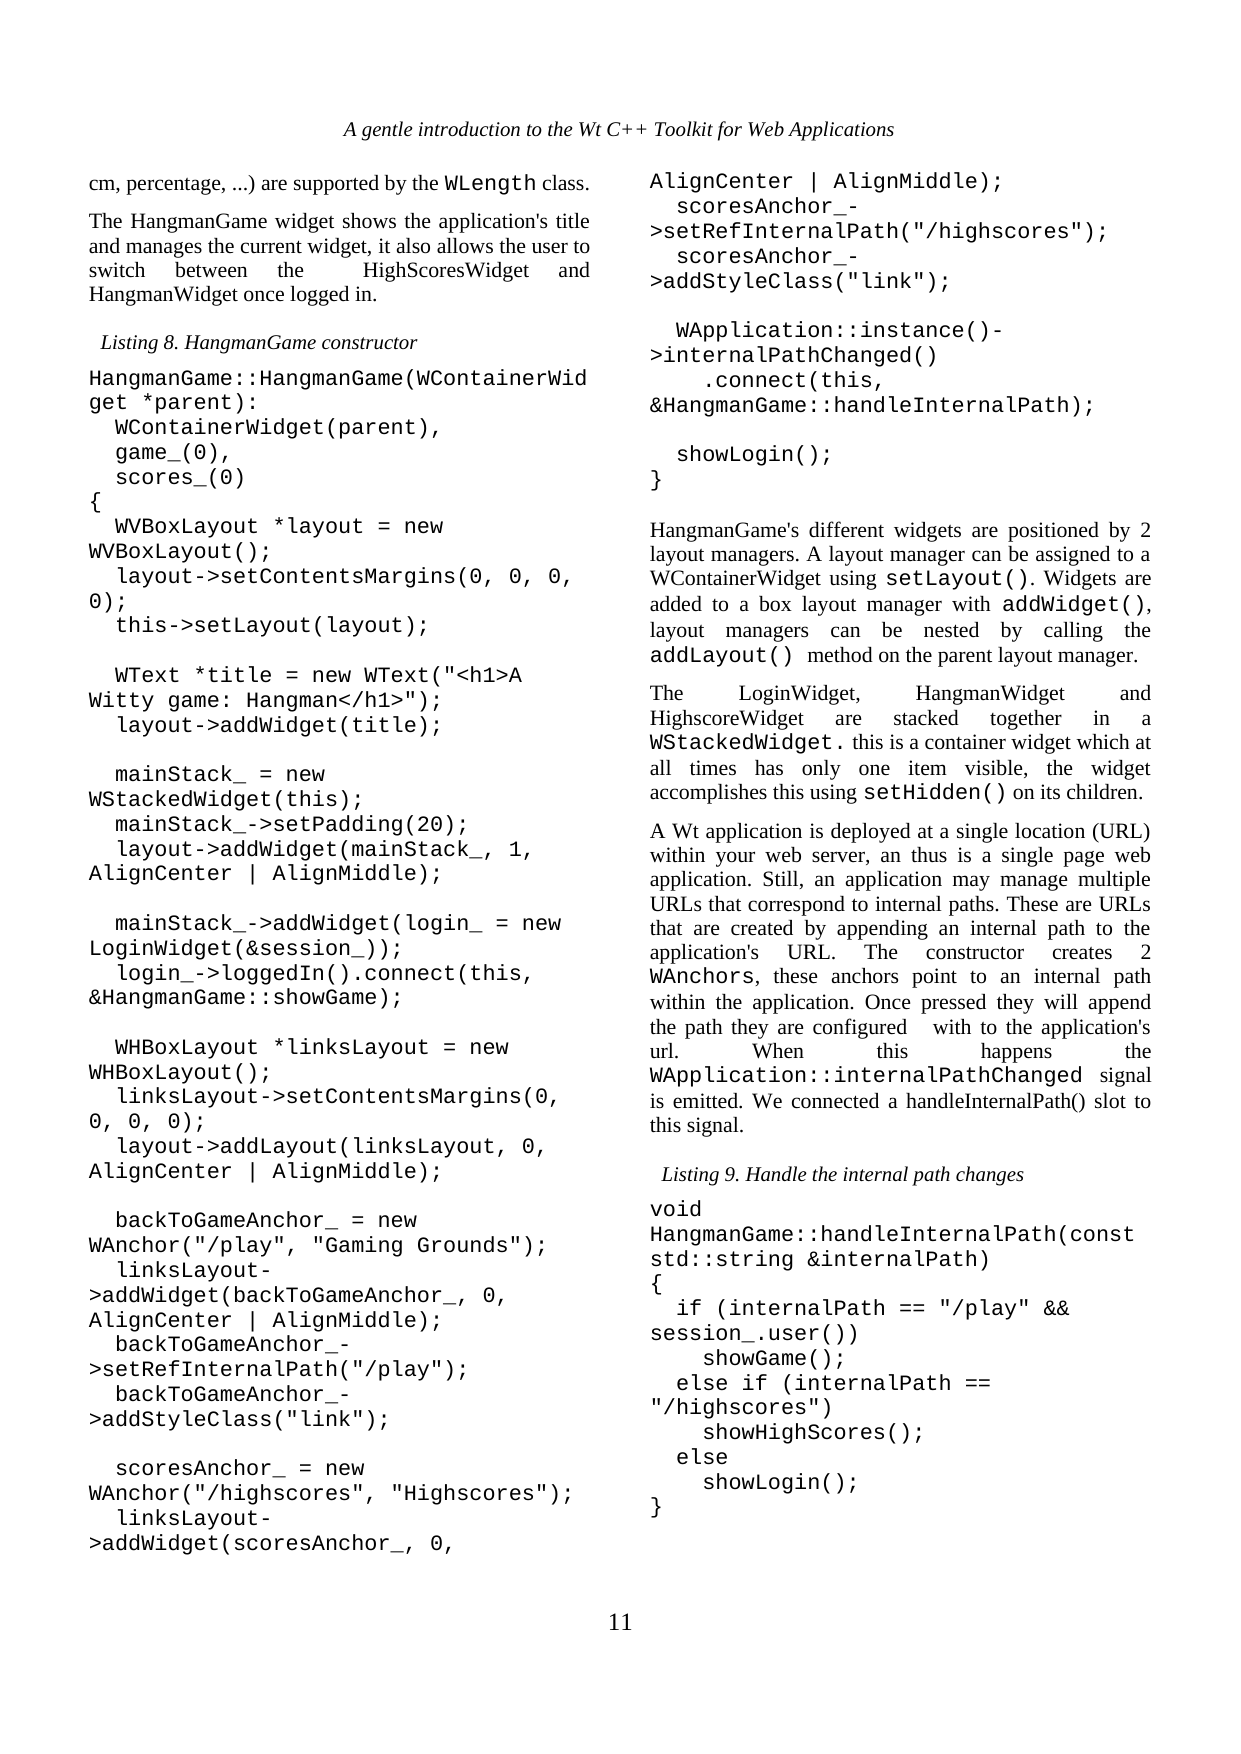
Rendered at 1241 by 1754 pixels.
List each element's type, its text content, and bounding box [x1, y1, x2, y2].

text .connect(this, &HangmanGame::handleInternalPath); [649, 369, 1152, 419]
text linksLayout->addWidget(scoresAnchor_, 0, [88, 1507, 591, 1557]
text else if (internalPath == "/highscores") [649, 1372, 1152, 1421]
text WHBoxLayout *linksLayout = new WHBoxLayout(); [88, 1036, 591, 1086]
text showHighScores(); [649, 1421, 1152, 1446]
text { [88, 491, 591, 516]
text login_->loggedIn().connect(this, &HangmanGame::showGame); [88, 962, 591, 1011]
text mainStack_ = new WStackedWidget(this); [88, 763, 591, 813]
text scores_(0) [88, 466, 591, 491]
text WVBoxLayout *layout = new WVBoxLayout(); [88, 516, 591, 565]
text WContainerWidget(parent), [88, 416, 591, 441]
text Listing 8. HangmanGame constructor [100, 331, 579, 354]
text } [649, 1496, 1152, 1520]
text WApplication::instance()->internalPathChanged() [649, 319, 1152, 369]
text HangmanGame's different widgets are positioned by 2 layout managers. A layout manager can be assigned to a WContainerWidget using setLayout(). Widgets are added to a box layout manager with addWidget(), layout managers can be nested by calling the addLayout() method on the parent layout manager. [649, 518, 1152, 669]
text The LoginWidget, HangmanWidget and HighscoreWidget are stacked together in a WStackedWidget. this is a container widget which at all times has only one item visible, the widget accomplishes this using setHidden() on its children. [649, 681, 1152, 806]
text void HangmanGame::handleInternalPath(const std::string &internalPath) [649, 1198, 1152, 1272]
text scoresAnchor_->setRefInternalPath("/highscores"); [649, 196, 1152, 245]
text mainStack_->setPadding(20); [88, 813, 591, 838]
text showLogin(); [649, 1471, 1152, 1496]
text The HangmanGame widget shows the application's title and manages the current widget, it also allows the user to switch between the HighScoresWidget and HangmanWidget once logged in. [88, 209, 591, 306]
text WText *title = new WText("<h1>A Witty game: Hangman</h1>"); [88, 664, 591, 714]
text cm, percentage, ...) are supported by the WLength class. [88, 171, 591, 197]
text backToGameAnchor_ = new WAnchor("/play", "Gaming Grounds"); [88, 1210, 591, 1259]
text Listing 9. Handle the internal path changes [661, 1163, 1140, 1186]
text else [649, 1446, 1152, 1471]
text HangmanGame::HangmanGame(WContainerWidget *parent): [88, 367, 591, 416]
text AlignCenter | AlignMiddle); [649, 171, 1152, 196]
text { [649, 1272, 1152, 1297]
text scoresAnchor_ = new WAnchor("/highscores", "Highscores"); [88, 1458, 591, 1507]
text layout->addWidget(mainStack_, 1, AlignCenter | AlignMiddle); [88, 838, 591, 887]
text } [649, 468, 1152, 493]
text if (internalPath == "/play" && session_.user()) [649, 1297, 1152, 1347]
text backToGameAnchor_->setRefInternalPath("/play"); [88, 1334, 591, 1383]
text showGame(); [649, 1347, 1152, 1372]
text backToGameAnchor_->addStyleClass("link"); [88, 1383, 591, 1433]
text mainStack_->addWidget(login_ = new LoginWidget(&session_)); [88, 912, 591, 962]
text A Wt application is deployed at a single location (URL) within your web server, an thus is a single page web application. Still, an application may manage multiple URLs that correspond to internal paths. These are URLs that are created by appending an internal path to the application's URL. The constructor creates 2 WAnchors, these anchors point to an internal path within the application. Once pressed they will append the path they are configured with to the application's url. When this happens the WApplication::internalPathChanged signal is emitted. We connected a handleInternalPath() slot to this signal. [649, 819, 1152, 1138]
text this->setLayout(layout); [88, 615, 591, 639]
text linksLayout->addWidget(backToGameAnchor_, 0, AlignCenter | AlignMiddle); [88, 1259, 591, 1334]
text game_(0), [88, 441, 591, 466]
text layout->addWidget(title); [88, 714, 591, 739]
text layout->setContentsMargins(0, 0, 0, 0); [88, 565, 591, 615]
text scoresAnchor_->addStyleClass("link"); [649, 245, 1152, 295]
text layout->addLayout(linksLayout, 0, AlignCenter | AlignMiddle); [88, 1135, 591, 1185]
text showLogin(); [649, 443, 1152, 468]
text linksLayout->setContentsMargins(0, 0, 0, 0); [88, 1086, 591, 1135]
